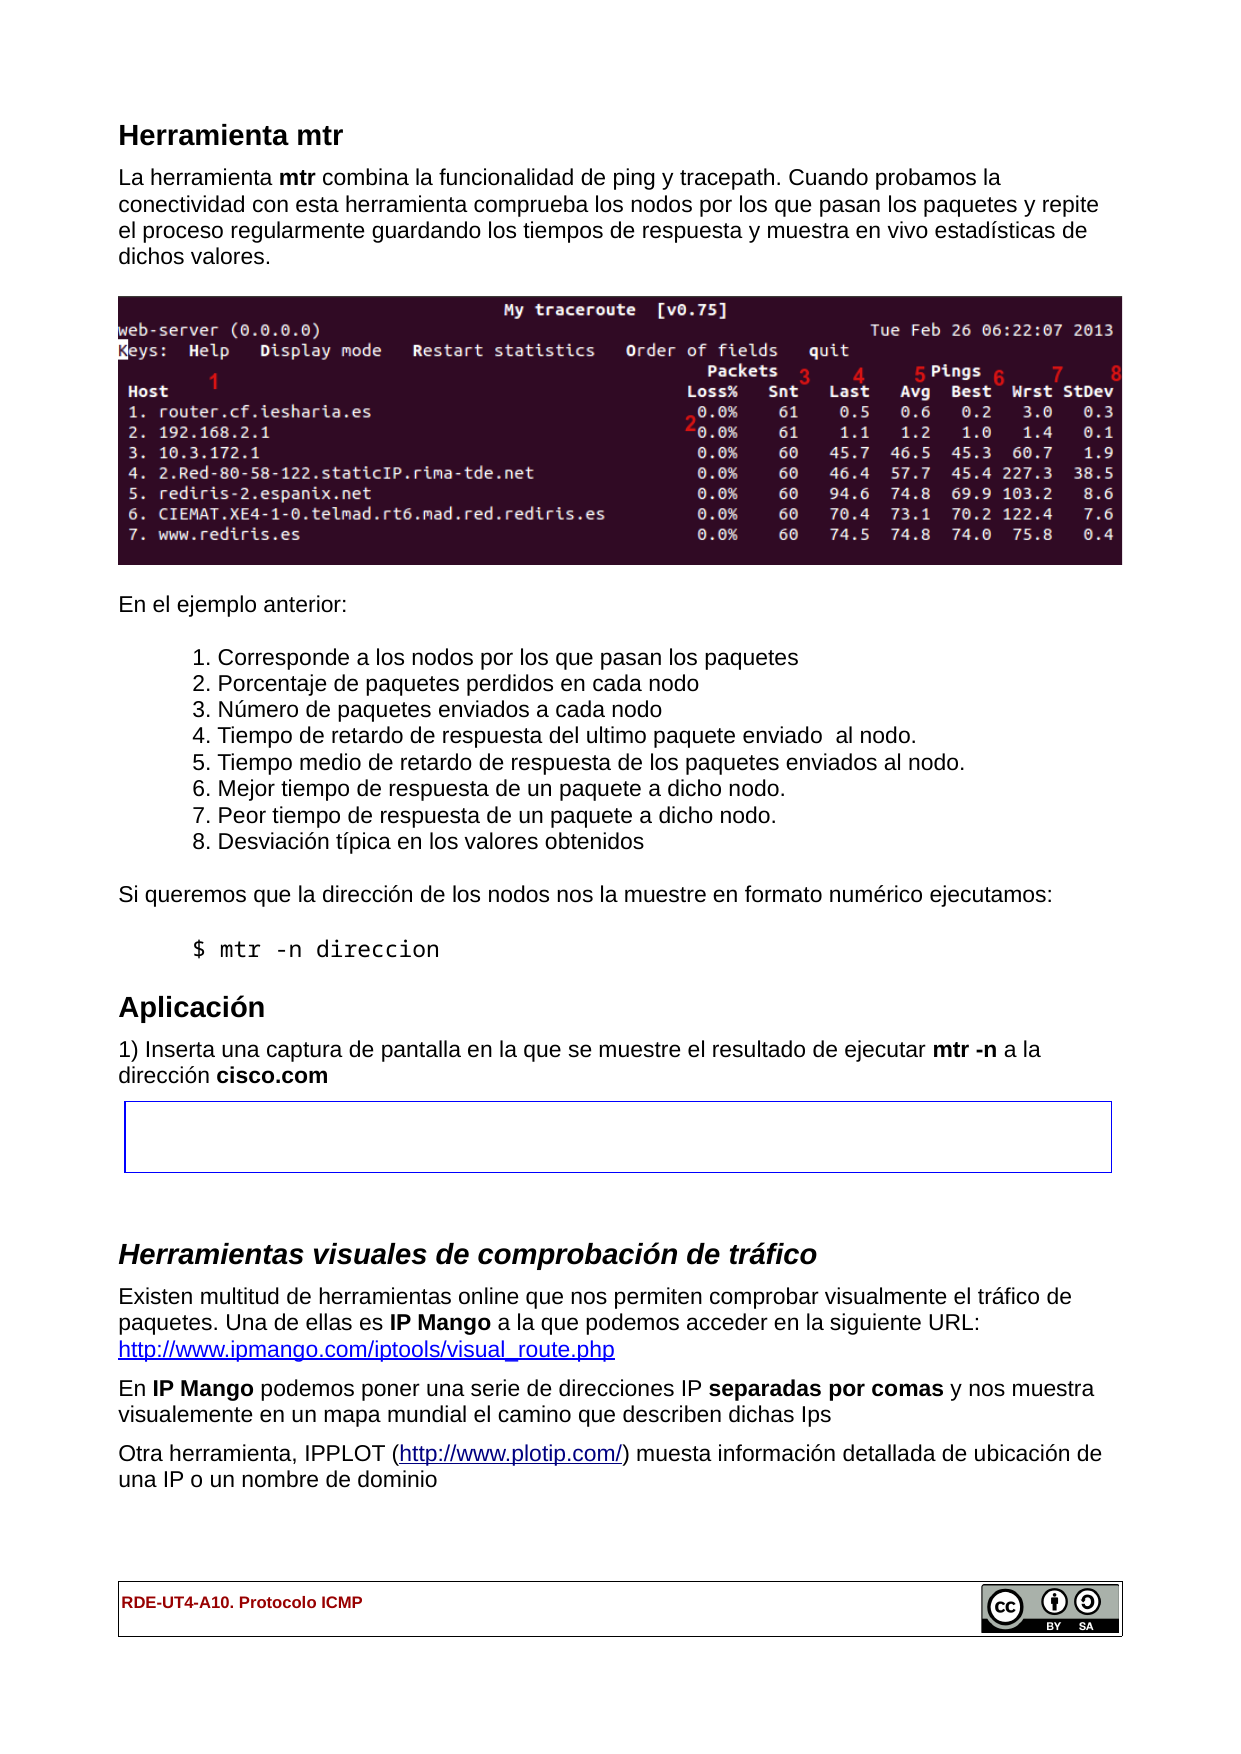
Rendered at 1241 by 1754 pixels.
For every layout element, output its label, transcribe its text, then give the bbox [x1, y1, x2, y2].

text 6. Mejor tiempo de respuesta de un paquete a dicho nodo. [192, 775, 1122, 802]
text En IP Mango podemos poner una serie de direcciones IP separadas por comas y nos muestra visualemente en un mapa mundial el camino que describen dichas Ips [118, 1374, 1122, 1427]
text $ mtr -n direccion [192, 933, 1122, 964]
text 2. Porcentaje de paquetes perdidos en cada nodo [192, 670, 1122, 696]
text 3. Número de paquetes enviados a cada nodo [192, 696, 1122, 722]
picture [118, 296, 1123, 565]
text 8. Desviación típica en los valores obtenidos [192, 828, 1122, 854]
text En el ejemplo anterior: [118, 591, 1122, 617]
text 5. Tiempo medio de retardo de respuesta de los paquetes enviados al nodo. [192, 749, 1122, 775]
picture [981, 1584, 1119, 1633]
text La herramienta mtr combina la funcionalidad de ping y tracepath. Cuando probamos la conectividad con esta herramienta comprueba los nodos por los que pasan los paquetes y repite el proceso regularmente guardando los tiempos de respuesta y muestra en vivo estadísticas de dichos valores. [118, 164, 1122, 269]
subtitle Aplicación [118, 989, 1122, 1023]
text 7. Peor tiempo de respuesta de un paquete a dicho nodo. [192, 802, 1122, 828]
text Otra herramienta, IPPLOT (http://www.plotip.com/) muesta información detallada de ubicación de una IP o un nombre de dominio [118, 1440, 1122, 1492]
subtitle Herramienta mtr [118, 118, 1122, 152]
table_header [126, 1102, 1111, 1172]
text Si queremos que la dirección de los nodos nos la muestre en formato numérico ejecutamos: [118, 881, 1122, 907]
text 4. Tiempo de retardo de respuesta del ultimo paquete enviado al nodo. [192, 722, 1122, 749]
subtitle Herramientas visuales de comprobación de tráfico [118, 1237, 1122, 1270]
text 1) Inserta una captura de pantalla en la que se muestre el resultado de ejecutar mtr -n a la dirección cisco.com [118, 1036, 1122, 1088]
text Existen multitud de herramientas online que nos permiten comprobar visualmente el tráfico de paquetes. Una de ellas es IP Mango a la que podemos acceder en la siguiente URL: http://www.ipmango.com/iptools/visual_route.php [118, 1283, 1122, 1362]
text 1. Corresponde a los nodos por los que pasan los paquetes [192, 643, 1122, 670]
